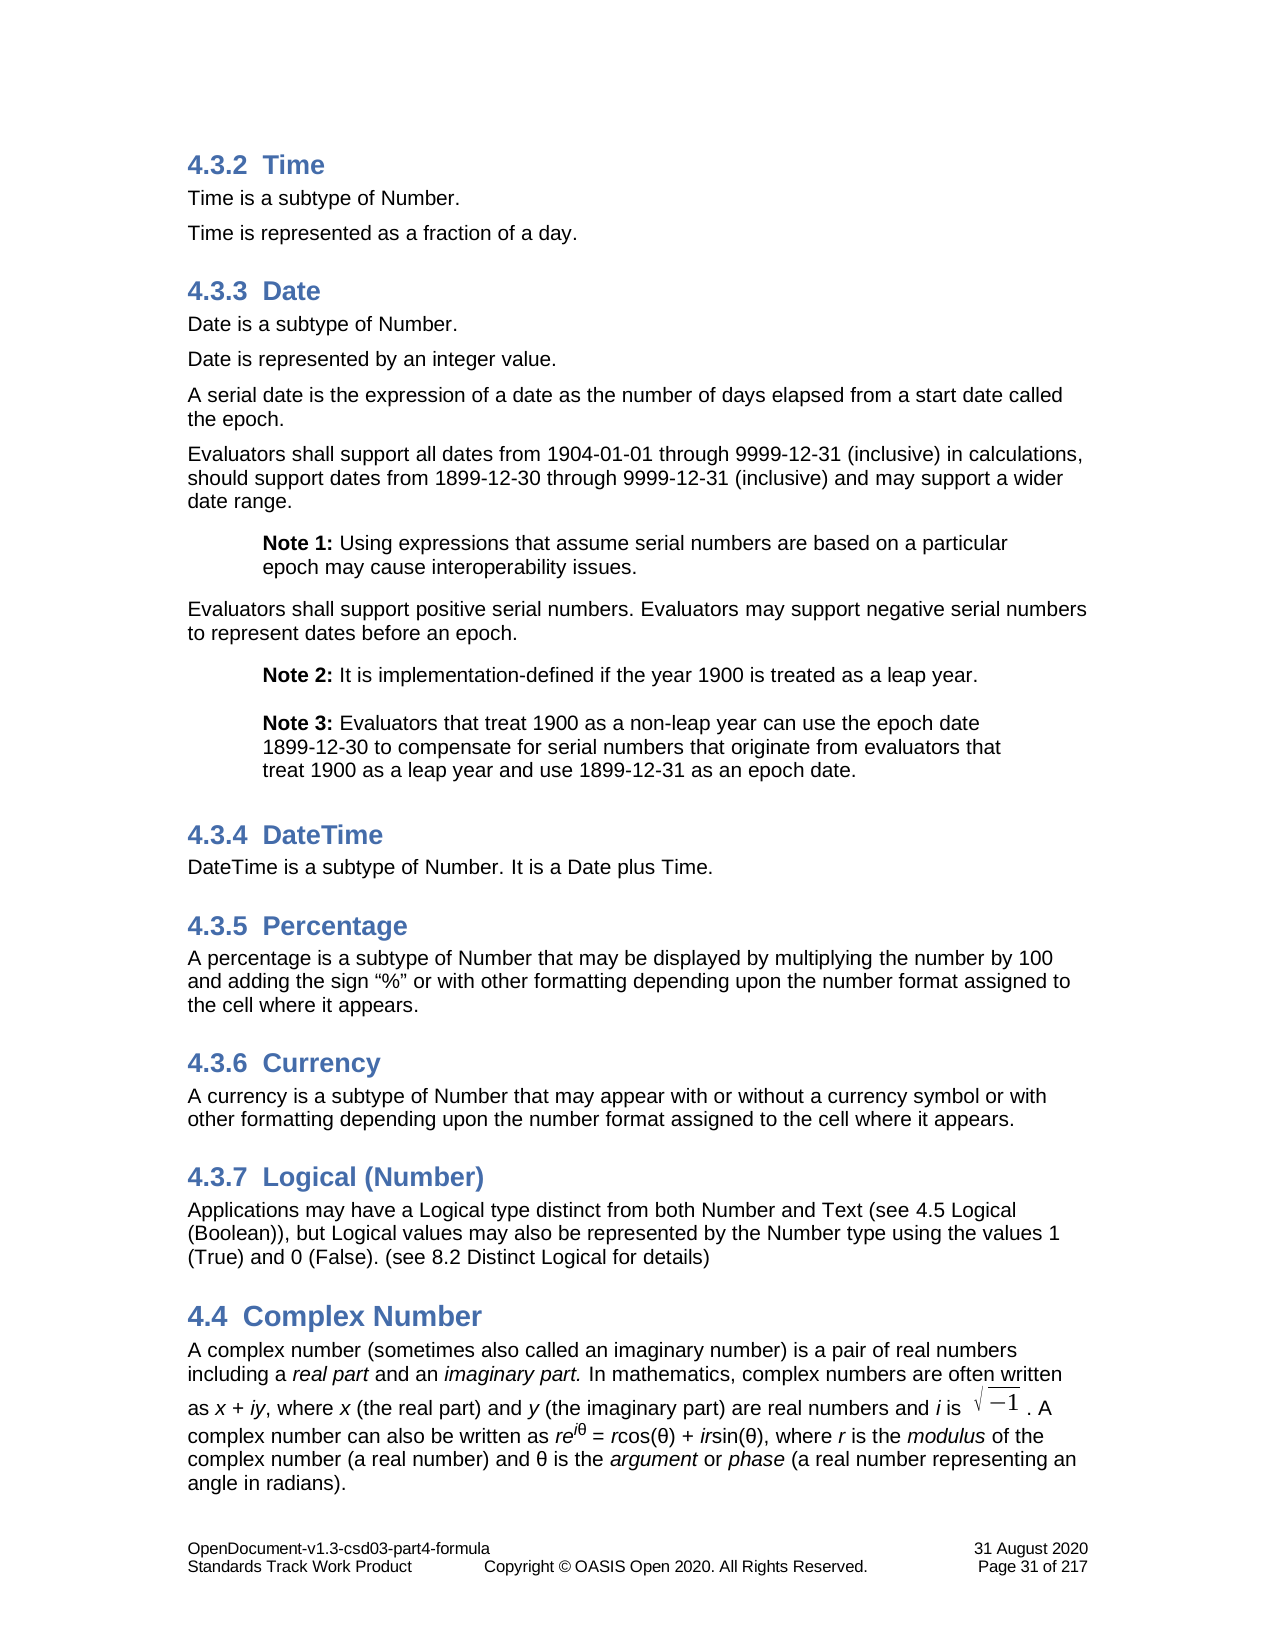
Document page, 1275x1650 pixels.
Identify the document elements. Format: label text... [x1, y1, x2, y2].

subtitle Complex Number [187, 1300, 1088, 1332]
text Evaluators shall support positive serial numbers. Evaluators may support negative serial numbers to represent dates before an epoch. [187, 597, 1088, 644]
text A complex number (sometimes also called an imaginary number) is a pair of real numbers including a real part and an imaginary part. In mathematics, complex numbers are often written as x + iy, where x (the real part) and y (the imaginary part) are real numbers and i is . A complex number can also be written as reiθ = rcos(θ) + irsin(θ), where r is the modulus of the complex number (a real number) and θ is the argument or phase (a real number representing an angle in radians). [187, 1338, 1088, 1495]
subtitle DateTime [187, 820, 1088, 850]
text Time is represented as a fraction of a day. [187, 222, 1088, 245]
text DateTime is a subtype of Number. It is a Date plus Time. [187, 856, 1088, 879]
text Note 1: Using expressions that assume serial numbers are based on a particular epoch may cause interoperability issues. [262, 532, 1013, 579]
text Date is a subtype of Number. [187, 312, 1088, 336]
subtitle Date [187, 276, 1088, 306]
text Date is represented by an integer value. [187, 348, 1088, 371]
subtitle Percentage [187, 910, 1088, 940]
subtitle Time [187, 150, 1088, 180]
text Note 2: It is implementation-defined if the year 1900 is treated as a leap year. [262, 663, 1013, 687]
text A serial date is the expression of a date as the number of days elapsed from a start date called the epoch. [187, 383, 1088, 431]
text Evaluators shall support all dates from 1904-01-01 through 9999-12-31 (inclusive) in calculations, should support dates from 1899-12-30 through 9999-12-31 (inclusive) and may support a wider date range. [187, 443, 1088, 513]
text Time is a subtype of Number. [187, 186, 1088, 209]
subtitle Logical (Number) [187, 1162, 1088, 1192]
text A currency is a subtype of Number that may appear with or without a currency symbol or with other formatting depending upon the number format assigned to the cell where it appears. [187, 1084, 1088, 1131]
text Note 3: Evaluators that treat 1900 as a non-leap year can use the epoch date 1899-12-30 to compensate for serial numbers that originate from evaluators that treat 1900 as a leap year and use 1899-12-31 as an epoch date. [262, 712, 1013, 782]
text A percentage is a subtype of Number that may be displayed by multiplying the number by 100 and adding the sign “%” or with other formatting depending upon the number format assigned to the cell where it appears. [187, 946, 1088, 1017]
subtitle Currency [187, 1048, 1088, 1078]
text Applications may have a Logical type distinct from both Number and Text (see 4.5 Logical (Boolean)), but Logical values may also be represented by the Number type using the values 1 (True) and 0 (False). (see 8.2 Distinct Logical for details) [187, 1198, 1088, 1269]
